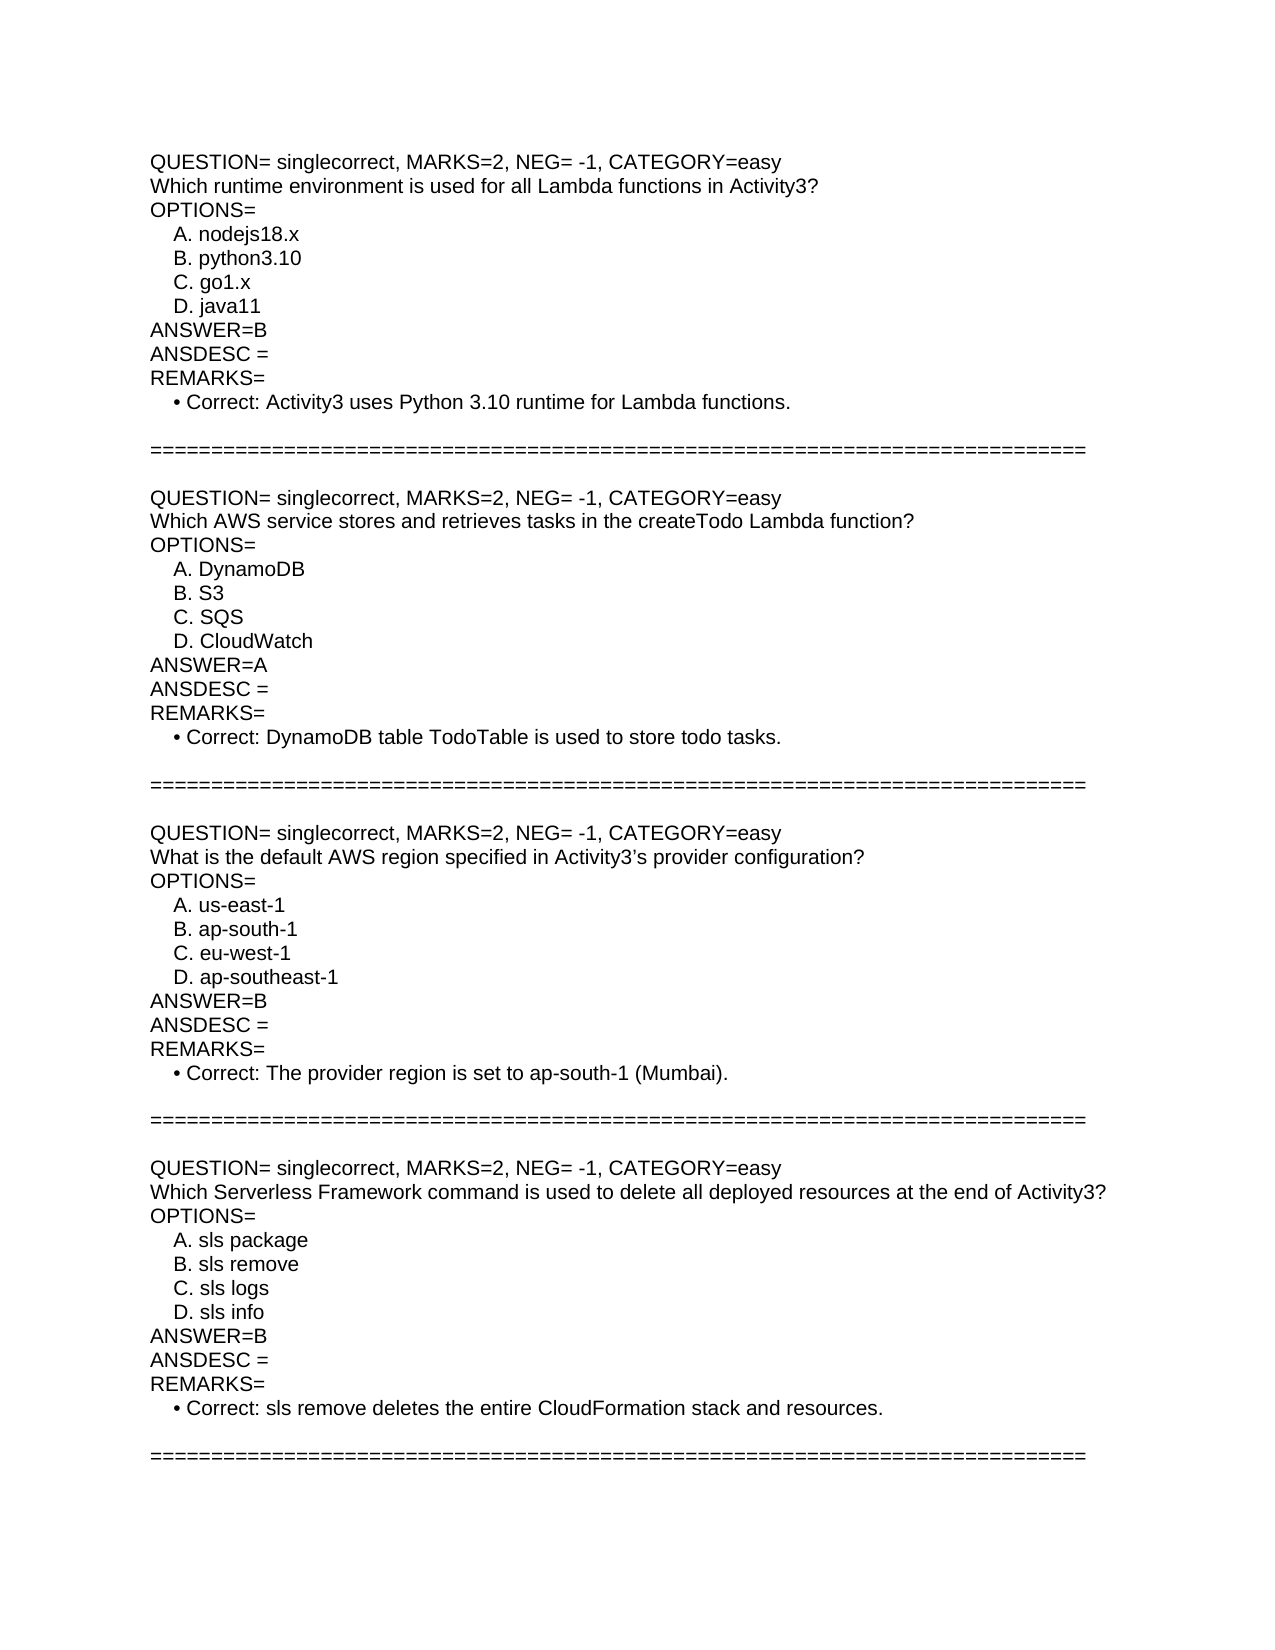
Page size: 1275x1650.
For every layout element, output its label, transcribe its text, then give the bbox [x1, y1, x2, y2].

text QUESTION= singlecorrect, MARKS=2, NEG= -1, CATEGORY=easy [150, 1156, 1125, 1180]
text B. sls remove [150, 1252, 1125, 1276]
text A. nodejs18.x [150, 222, 1125, 246]
text ANSDESC = [150, 1348, 1125, 1372]
text C. go1.x [150, 270, 1125, 294]
text What is the default AWS region specified in Activity3’s provider configuration? [150, 845, 1125, 869]
text ============================================================================= [150, 1444, 1125, 1468]
text D. java11 [150, 294, 1125, 318]
text QUESTION= singlecorrect, MARKS=2, NEG= -1, CATEGORY=easy [150, 485, 1125, 509]
text C. eu-west-1 [150, 941, 1125, 964]
text • Correct: The provider region is set to ap-south-1 (Mumbai). [150, 1060, 1125, 1084]
text ANSWER=B [150, 318, 1125, 342]
text Which Serverless Framework command is used to delete all deployed resources at the end of Activity3? [150, 1180, 1125, 1204]
text OPTIONS= [150, 198, 1125, 222]
text A. DynamoDB [150, 557, 1125, 581]
text • Correct: Activity3 uses Python 3.10 runtime for Lambda functions. [150, 389, 1125, 413]
text ANSWER=B [150, 1324, 1125, 1348]
text • Correct: sls remove deletes the entire CloudFormation stack and resources. [150, 1396, 1125, 1420]
text ============================================================================= [150, 773, 1125, 797]
text QUESTION= singlecorrect, MARKS=2, NEG= -1, CATEGORY=easy [150, 821, 1125, 845]
text B. S3 [150, 581, 1125, 605]
text D. CloudWatch [150, 629, 1125, 653]
text B. python3.10 [150, 246, 1125, 270]
text ANSWER=A [150, 653, 1125, 677]
text OPTIONS= [150, 533, 1125, 557]
text • Correct: DynamoDB table TodoTable is used to store todo tasks. [150, 725, 1125, 749]
text ANSDESC = [150, 677, 1125, 701]
text Which runtime environment is used for all Lambda functions in Activity3? [150, 174, 1125, 198]
text ANSDESC = [150, 342, 1125, 366]
text ============================================================================= [150, 437, 1125, 461]
text D. sls info [150, 1300, 1125, 1324]
text ANSWER=B [150, 988, 1125, 1012]
text ANSDESC = [150, 1012, 1125, 1036]
text ============================================================================= [150, 1108, 1125, 1132]
text OPTIONS= [150, 1204, 1125, 1228]
text A. us-east-1 [150, 893, 1125, 917]
text D. ap-southeast-1 [150, 964, 1125, 988]
text Which AWS service stores and retrieves tasks in the createTodo Lambda function? [150, 509, 1125, 533]
text OPTIONS= [150, 869, 1125, 893]
text QUESTION= singlecorrect, MARKS=2, NEG= -1, CATEGORY=easy [150, 150, 1125, 174]
text REMARKS= [150, 1372, 1125, 1396]
text C. SQS [150, 605, 1125, 629]
text REMARKS= [150, 701, 1125, 725]
text A. sls package [150, 1228, 1125, 1252]
text REMARKS= [150, 366, 1125, 389]
text C. sls logs [150, 1276, 1125, 1300]
text REMARKS= [150, 1036, 1125, 1060]
text B. ap-south-1 [150, 917, 1125, 941]
